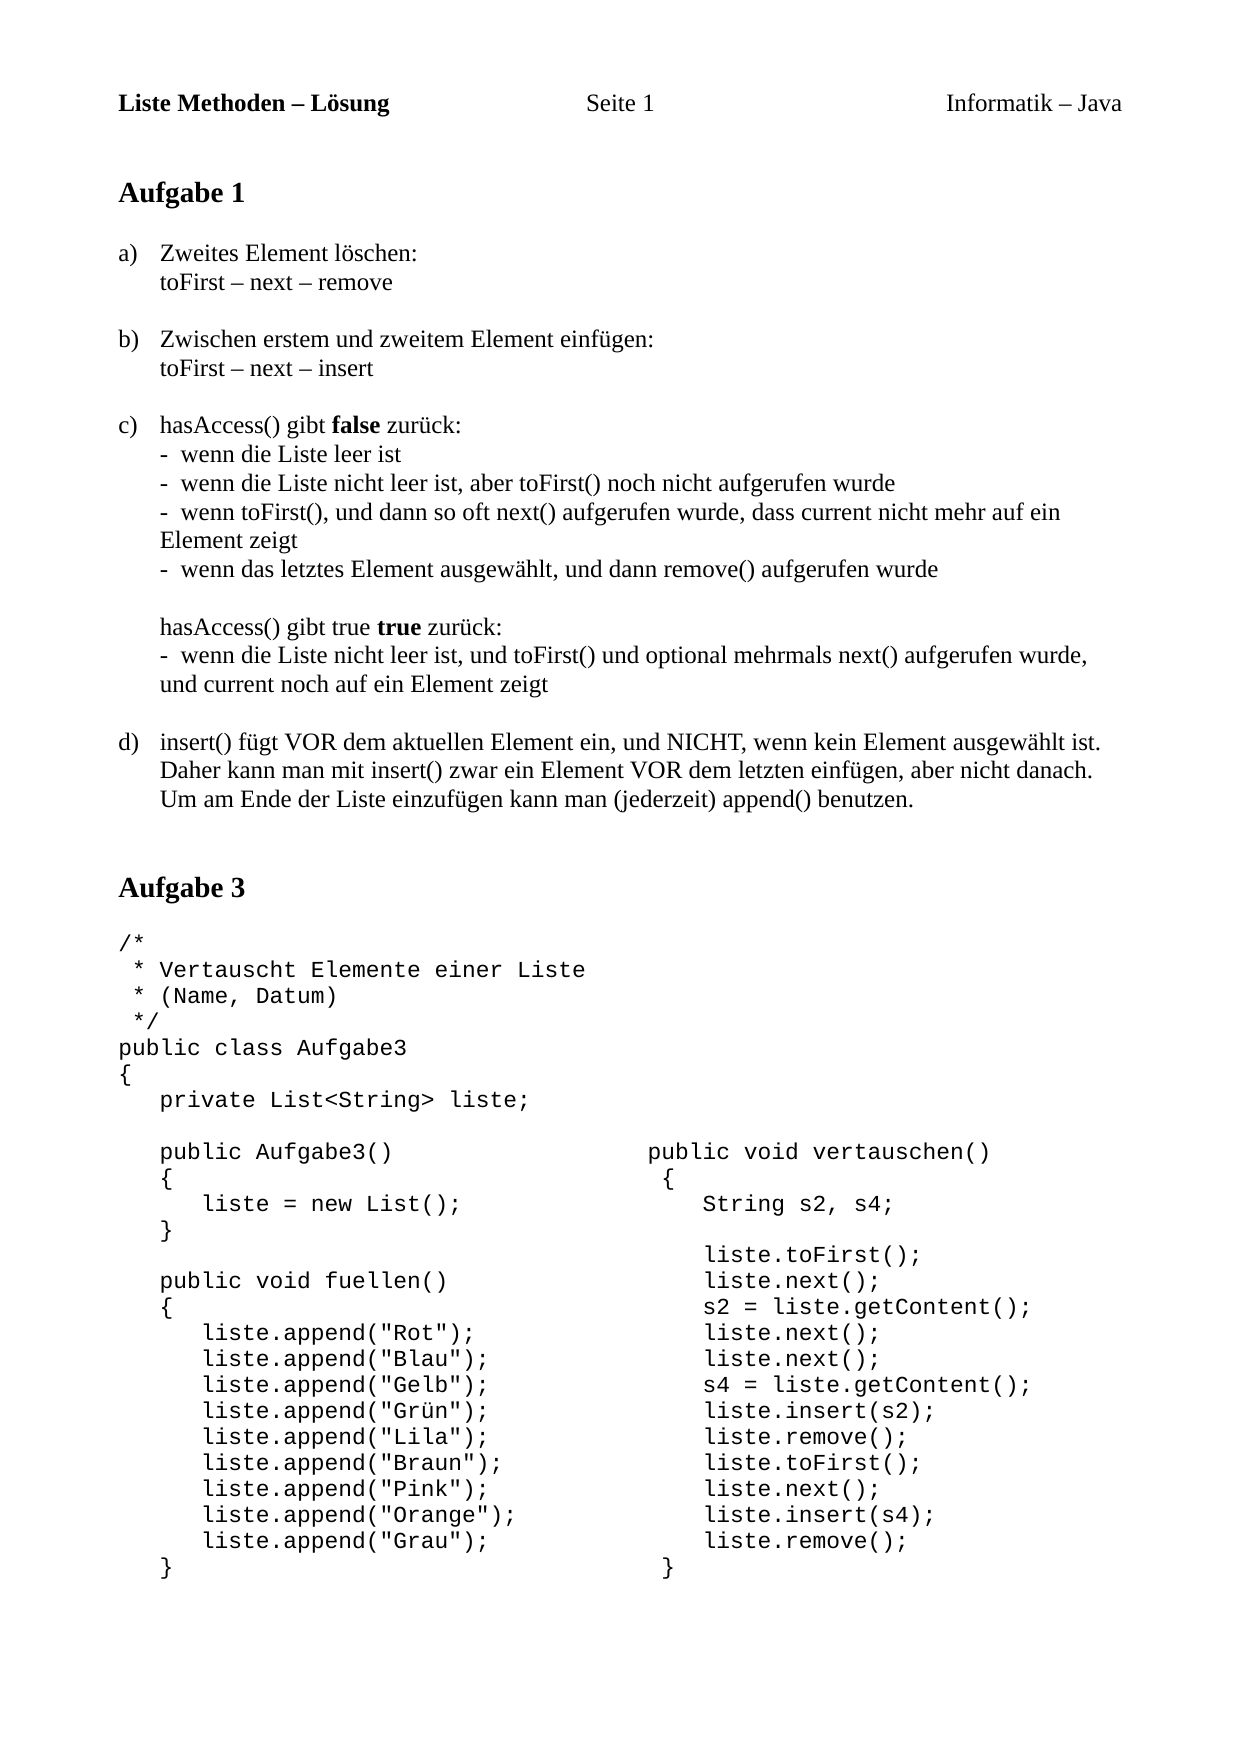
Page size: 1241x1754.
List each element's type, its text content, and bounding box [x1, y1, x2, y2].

list Zweites Element löschen: toFirst – next – remove [118, 238, 1122, 295]
text Aufgabe 3 [118, 870, 1122, 904]
list Zwischen erstem und zweitem Element einfügen: toFirst – next – insert [118, 324, 1122, 382]
list insert() fügt VOR dem aktuellen Element ein, und NICHT, wenn kein Element ausgewählt ist. Daher kann man mit insert() zwar ein Element VOR dem letzten einfügen, aber nicht danach. Um am Ende der Liste einzufügen kann man (jederzeit) append() benutzen. [118, 727, 1122, 813]
text Aufgabe 1 [118, 176, 1122, 209]
table_header /* * Vertauscht Elemente einer Liste * (Name, Datum) */ public class Aufgabe3 { private List<String> liste; public Aufgabe3() { liste = new List(); } public void fuellen() { liste.append("Rot"); liste.append("Blau"); liste.append("Gelb"); liste.append("Grün"); liste.append("Lila"); liste.append("Braun"); liste.append("Pink"); liste.append("Orange"); liste.append("Grau"); } [118, 933, 620, 1581]
table_header public void vertauschen() { String s2, s4; liste.toFirst(); liste.next(); s2 = liste.getContent(); liste.next(); liste.next(); s4 = liste.getContent(); liste.insert(s2); liste.remove(); liste.toFirst(); liste.next(); liste.insert(s4); liste.remove(); } [620, 933, 1122, 1581]
list hasAccess() gibt false zurück: - wenn die Liste leer ist - wenn die Liste nicht leer ist, aber toFirst() noch nicht aufgerufen wurde - wenn toFirst(), und dann so oft next() aufgerufen wurde, dass current nicht mehr auf ein Element zeigt - wenn das letztes Element ausgewählt, und dann remove() aufgerufen wurde hasAccess() gibt true true zurück: - wenn die Liste nicht leer ist, und toFirst() und optional mehrmals next() aufgerufen wurde, und current noch auf ein Element zeigt [118, 410, 1122, 698]
